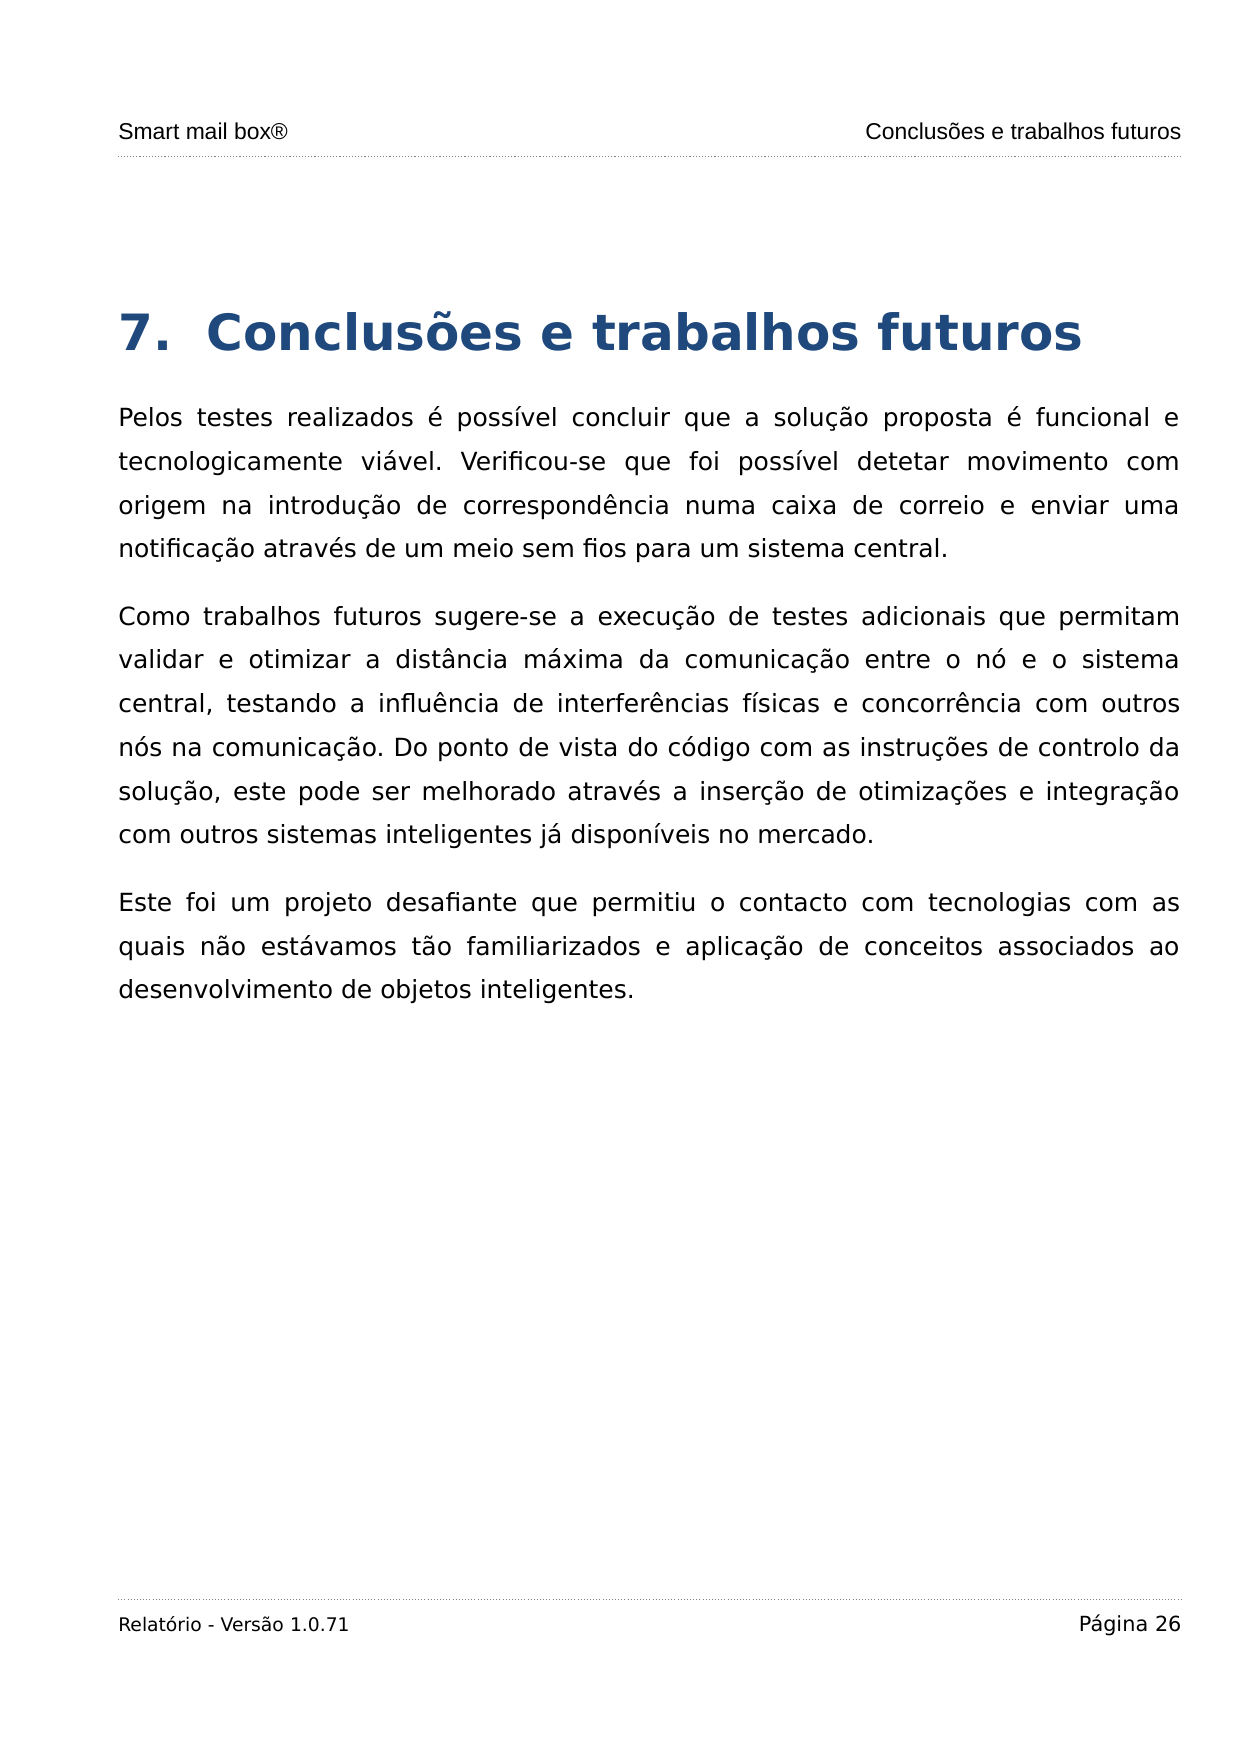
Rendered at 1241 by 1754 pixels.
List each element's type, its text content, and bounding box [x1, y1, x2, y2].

text Este foi um projeto desafiante que permitiu o contacto com tecnologias com as quais não estávamos tão familiarizados e aplicação de conceitos associados ao desenvolvimento de objetos inteligentes. [118, 888, 1181, 1005]
text Como trabalhos futuros sugere-se a execução de testes adicionais que permitam validar e otimizar a distância máxima da comunicação entre o nó e o sistema central, testando a influência de interferências físicas e concorrência com outros nós na comunicação. Do ponto de vista do código com as instruções de controlo da solução, este pode ser melhorado através a inserção de otimizações e integração com outros sistemas inteligentes já disponíveis no mercado. [118, 602, 1181, 850]
subtitle Conclusões e trabalhos futuros [118, 304, 1181, 363]
text Pelos testes realizados é possível concluir que a solução proposta é funcional e tecnologicamente viável. Verificou-se que foi possível detetar movimento com origem na introdução de correspondência numa caixa de correio e enviar uma notificação através de um meio sem fios para um sistema central. [118, 403, 1181, 564]
